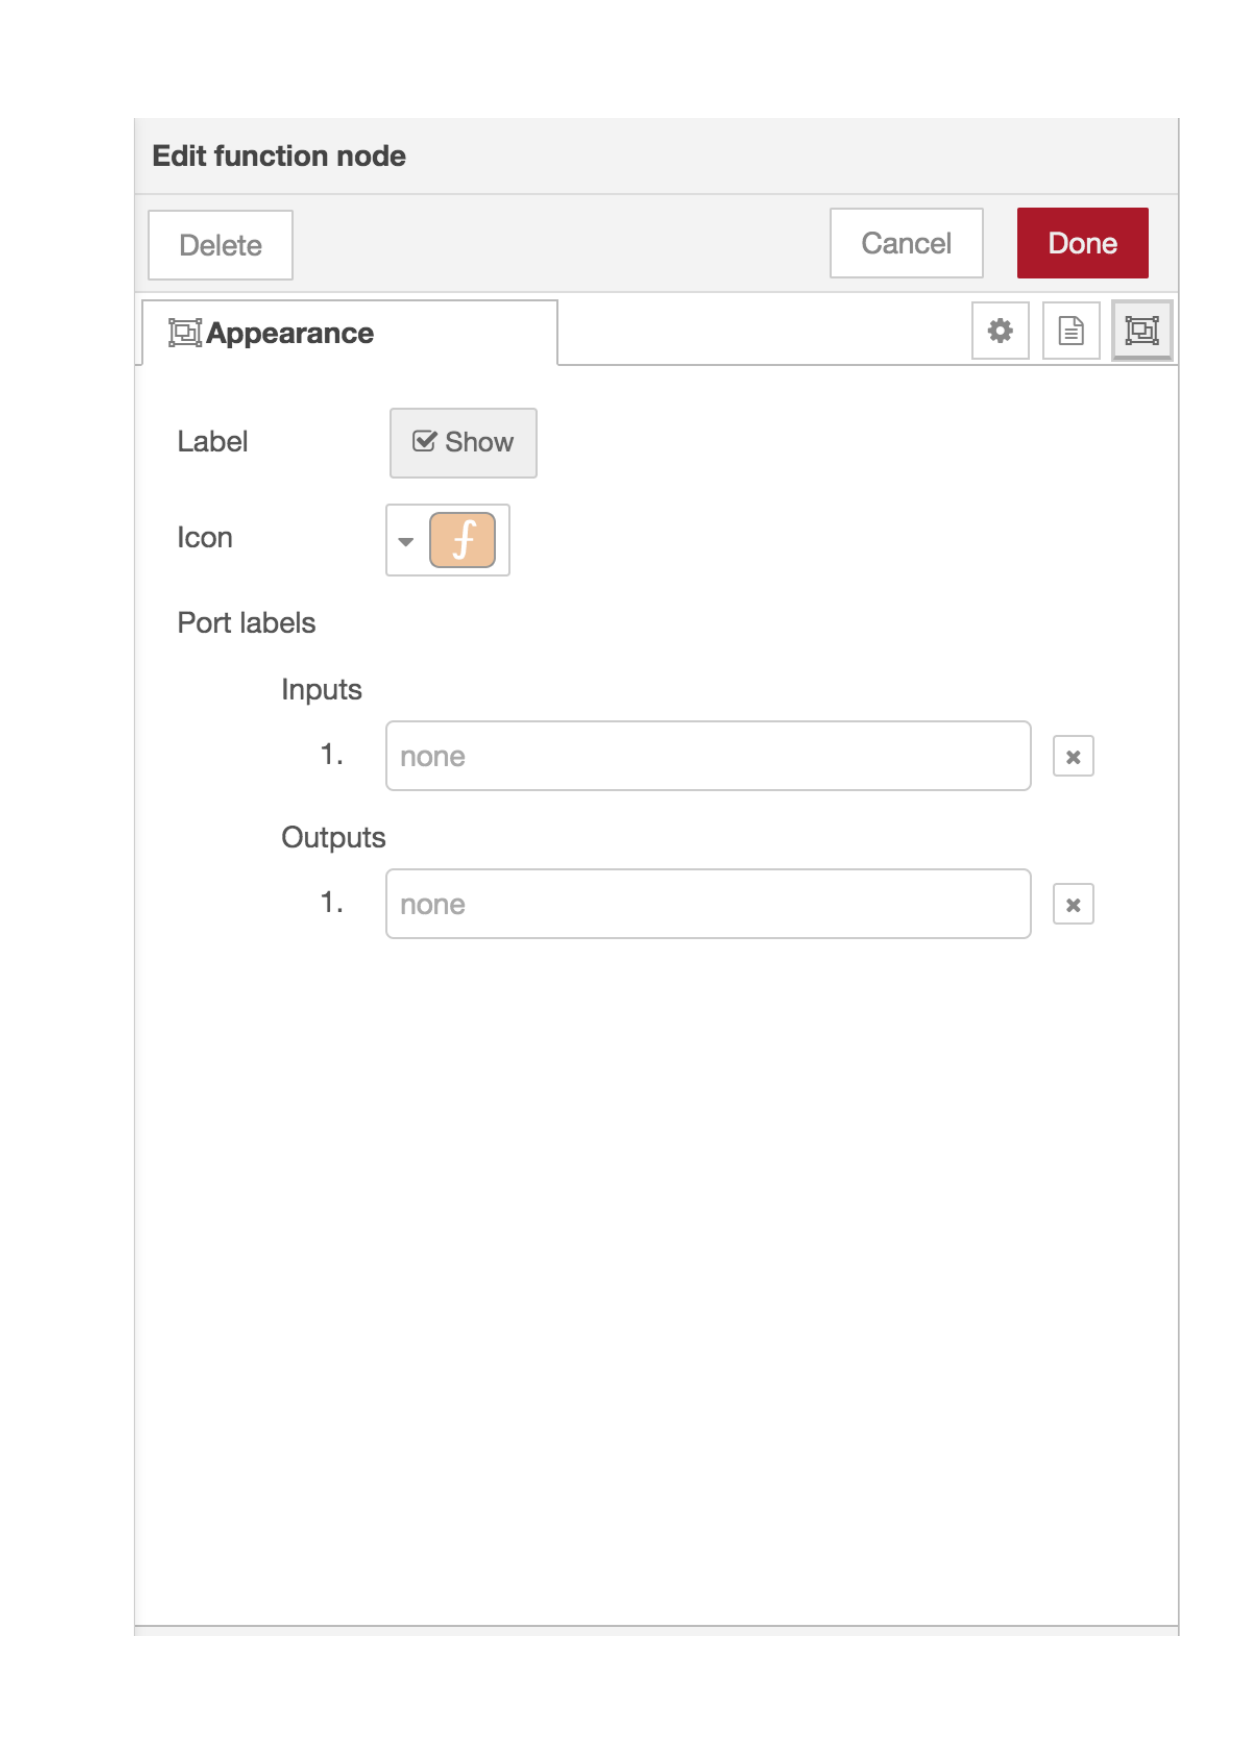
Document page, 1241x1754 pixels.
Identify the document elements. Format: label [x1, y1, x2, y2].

picture [133, 118, 1180, 1636]
